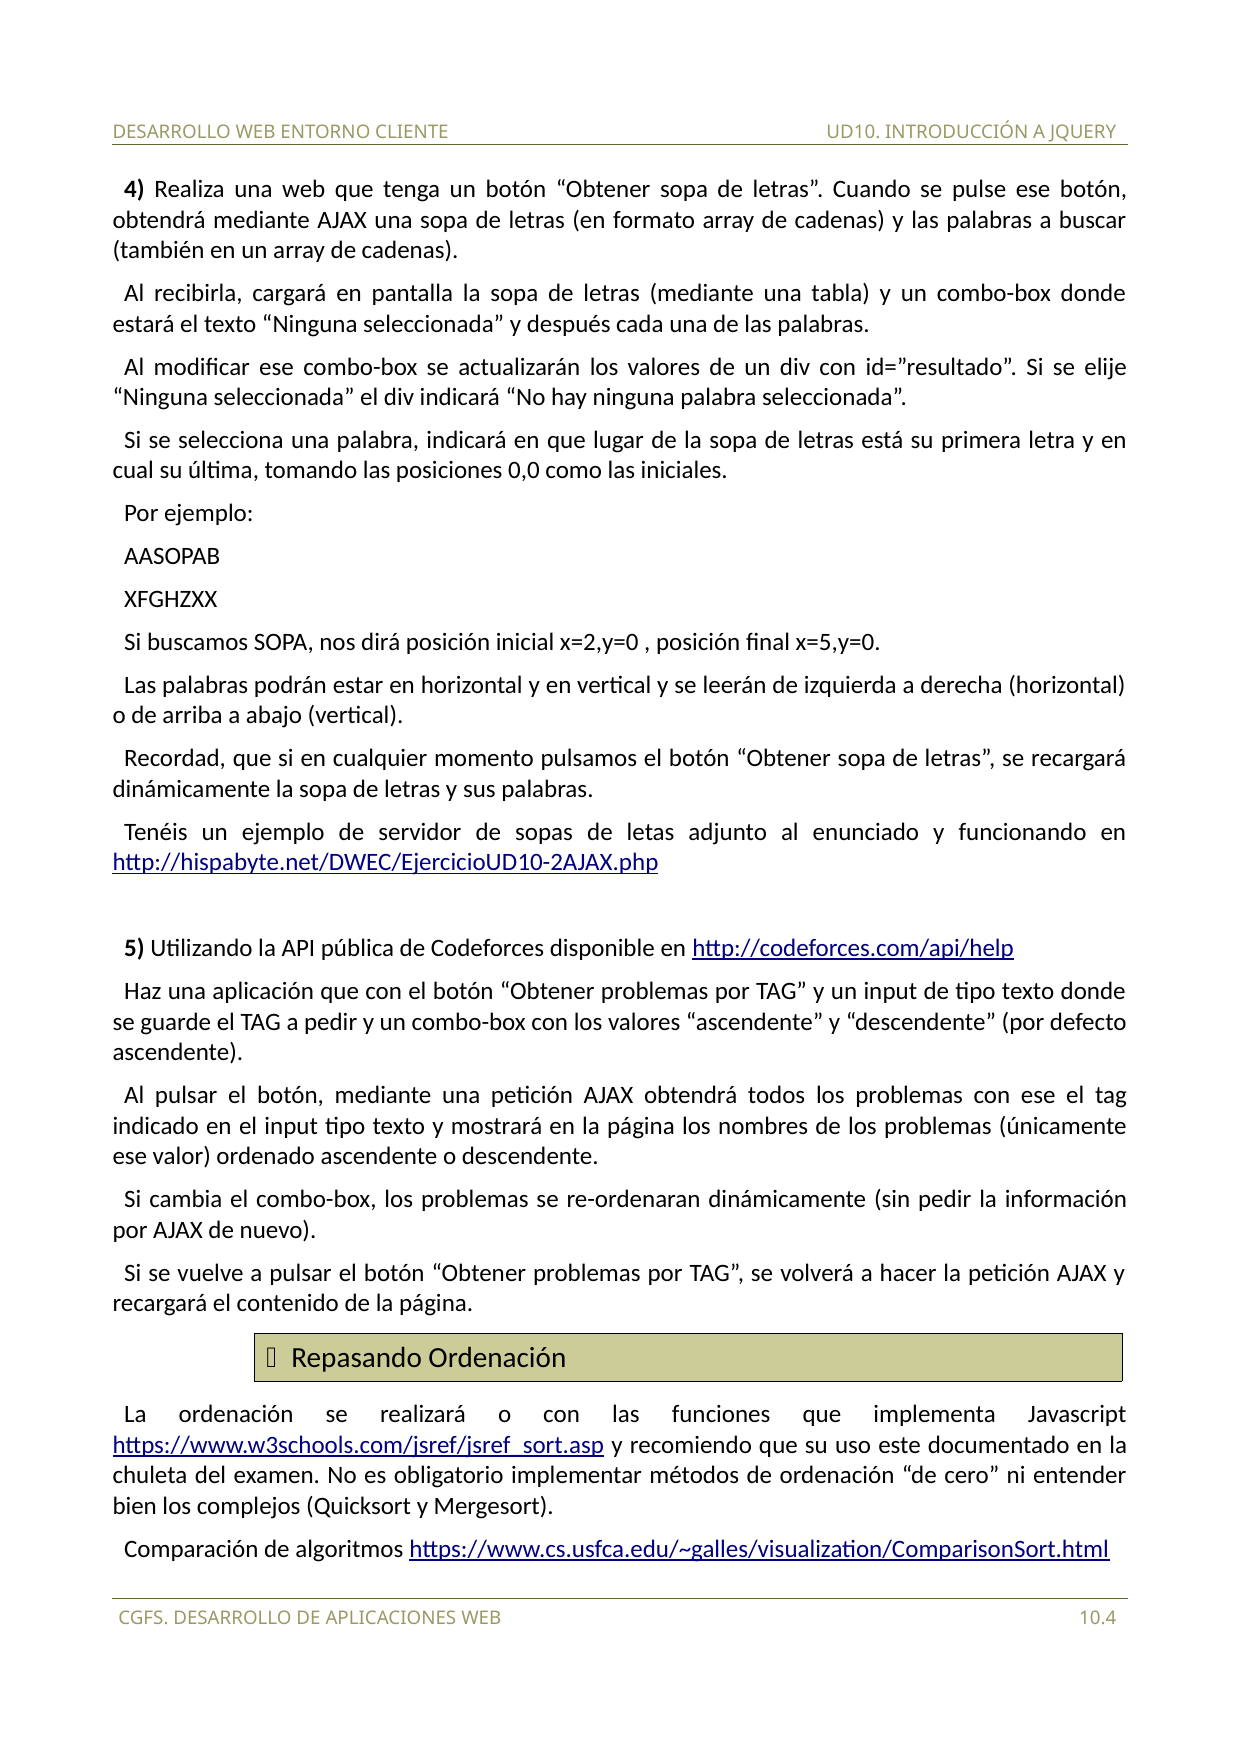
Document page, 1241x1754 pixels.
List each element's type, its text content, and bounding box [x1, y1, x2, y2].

text Al modificar ese combo-box se actualizarán los valores de un div con id=”resultado”. Si se elije “Ninguna seleccionada” el div indicará “No hay ninguna palabra seleccionada”. [112, 351, 1128, 412]
text Recordad, que si en cualquier momento pulsamos el botón “Obtener sopa de letras”, se recargará dinámicamente la sopa de letras y sus palabras. [112, 743, 1128, 804]
text Las palabras podrán estar en horizontal y en vertical y se leerán de izquierda a derecha (horizontal) o de arriba a abajo (vertical). [112, 669, 1128, 730]
text XFGHZXX [112, 583, 1128, 614]
text Comparación de algoritmos https://www.cs.usfca.edu/~galles/visualization/ComparisonSort.html [112, 1533, 1128, 1563]
text Al recibirla, cargará en pantalla la sopa de letras (mediante una tabla) y un combo-box donde estará el texto “Ninguna seleccionada” y después cada una de las palabras. [112, 277, 1128, 338]
text AASOPAB [112, 540, 1128, 571]
text Tenéis un ejemplo de servidor de sopas de letas adjunto al enunciado y funcionando en http://hispabyte.net/DWEC/EjercicioUD10-2AJAX.php [112, 816, 1128, 877]
text La ordenación se realizará o con las funciones que implementa Javascript https://www.w3schools.com/jsref/jsref_sort.asp y recomiendo que su uso este documentado en la chuleta del examen. No es obligatorio implementar métodos de ordenación “de cero” ni entender bien los complejos (Quicksort y Mergesort). [112, 1398, 1128, 1521]
text Si se vuelve a pulsar el botón “Obtener problemas por TAG”, se volverá a hacer la petición AJAX y recargará el contenido de la página. [112, 1257, 1128, 1318]
text Al pulsar el botón, mediante una petición AJAX obtendrá todos los problemas con ese el tag indicado en el input tipo texto y mostrará en la página los nombres de los problemas (únicamente ese valor) ordenado ascendente o descendente. [112, 1079, 1128, 1171]
text Si buscamos SOPA, nos dirá posición inicial x=2,y=0 , posición final x=5,y=0. [112, 626, 1128, 657]
text Si cambia el combo-box, los problemas se re-ordenaran dinámicamente (sin pedir la información por AJAX de nuevo). [112, 1183, 1128, 1244]
text Por ejemplo: [112, 497, 1128, 528]
text  Repasando Ordenación [255, 1334, 1122, 1381]
text 4) Realiza una web que tenga un botón “Obtener sopa de letras”. Cuando se pulse ese botón, obtendrá mediante AJAX una sopa de letras (en formato array de cadenas) y las palabras a buscar (también en un array de cadenas). [112, 173, 1128, 265]
text Haz una aplicación que con el botón “Obtener problemas por TAG” y un input de tipo texto donde se guarde el TAG a pedir y un combo-box con los valores “ascendente” y “descendente” (por defecto ascendente). [112, 975, 1128, 1067]
text Si se selecciona una palabra, indicará en que lugar de la sopa de letras está su primera letra y en cual su última, tomando las posiciones 0,0 como las iniciales. [112, 424, 1128, 485]
text 5) Utilizando la API pública de Codeforces disponible en http://codeforces.com/api/help [112, 932, 1128, 963]
